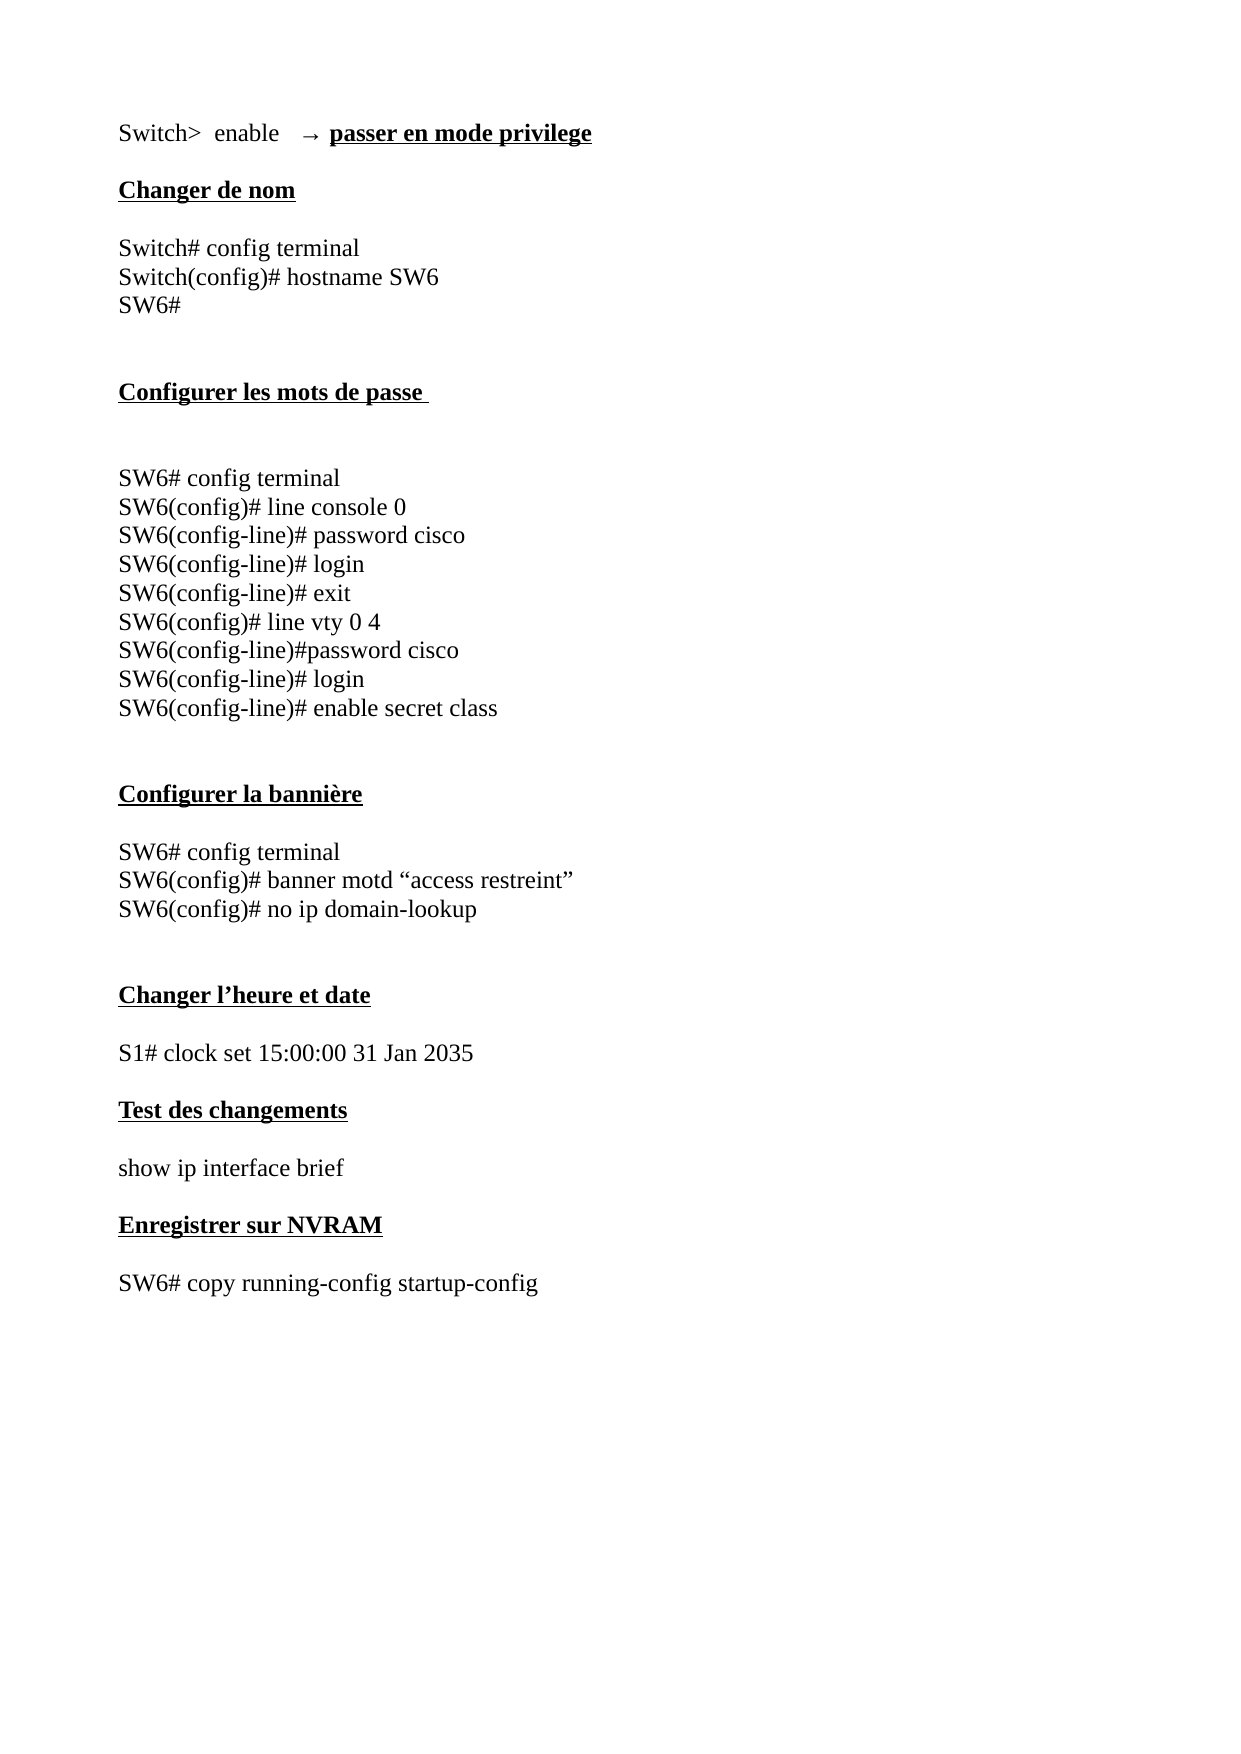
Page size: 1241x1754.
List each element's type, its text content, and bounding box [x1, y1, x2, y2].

text Configurer les mots de passe [118, 377, 1122, 406]
text Switch> enable → passer en mode privilege [118, 118, 1122, 147]
text SW6# config terminal [118, 463, 1122, 492]
text SW6# [118, 291, 1122, 319]
text SW6(config-line)# exit [118, 578, 1122, 607]
text SW6(config-line)# login [118, 664, 1122, 693]
text SW6(config-line)# enable secret class [118, 693, 1122, 722]
text Configurer la bannière [118, 779, 1122, 808]
text SW6(config)# no ip domain-lookup [118, 894, 1122, 923]
text SW6(config)# line vty 0 4 [118, 607, 1122, 636]
text SW6(config)# line console 0 [118, 492, 1122, 521]
text SW6(config-line)# password cisco [118, 521, 1122, 549]
text S1# clock set 15:00:00 31 Jan 2035 [118, 1038, 1122, 1067]
text Changer l’heure et date [118, 981, 1122, 1009]
text SW6# config terminal [118, 837, 1122, 866]
text SW6(config)# banner motd “access restreint” [118, 866, 1122, 894]
text SW6(config-line)# login [118, 549, 1122, 578]
text SW6(config-line)#password cisco [118, 636, 1122, 664]
text Changer de nom [118, 176, 1122, 204]
text Enregistrer sur NVRAM [118, 1211, 1122, 1239]
text Switch(config)# hostname SW6 [118, 262, 1122, 291]
text Switch# config terminal [118, 233, 1122, 262]
text SW6# copy running-config startup-config [118, 1268, 1122, 1297]
text Test des changements [118, 1096, 1122, 1124]
text show ip interface brief [118, 1153, 1122, 1182]
